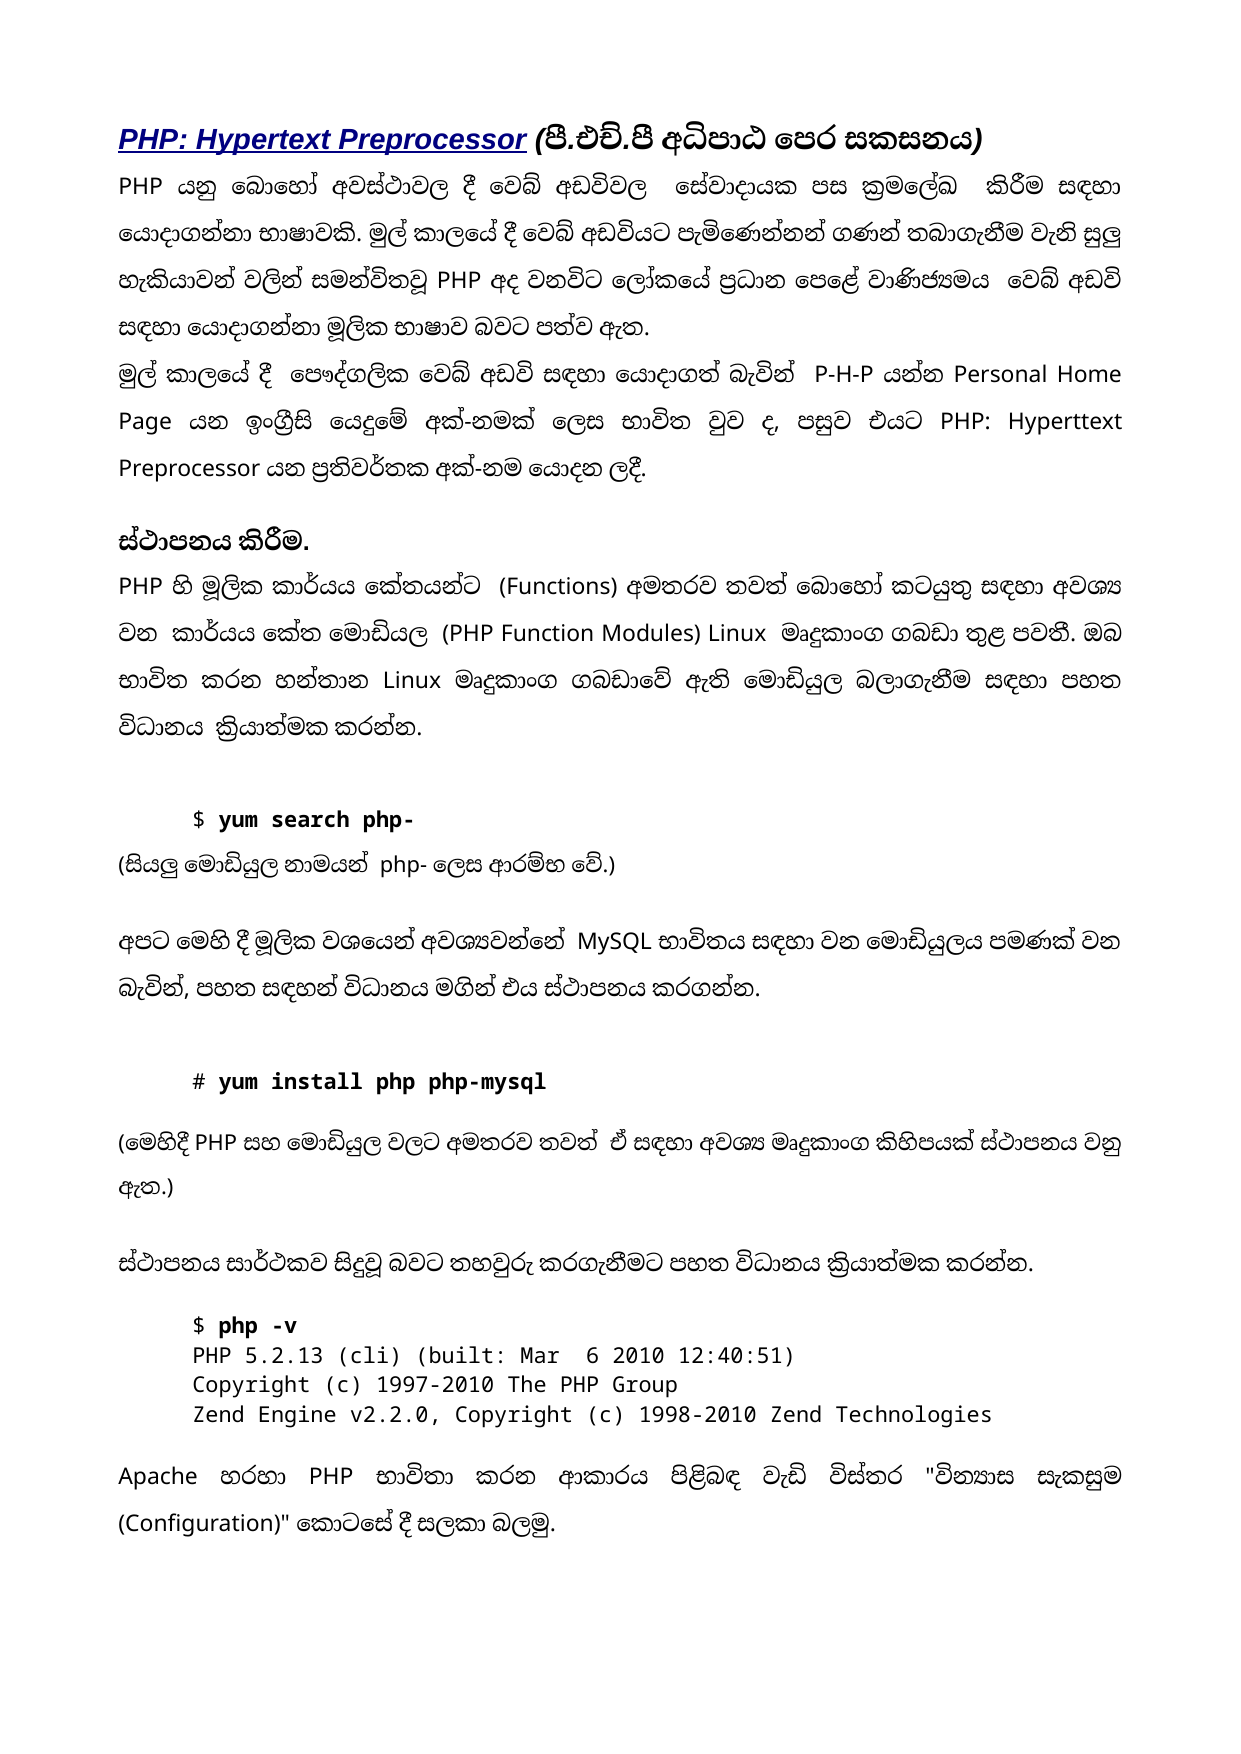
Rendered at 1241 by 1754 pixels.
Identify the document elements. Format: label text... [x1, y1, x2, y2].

text Zend Engine v2.2.0, Copyright (c) 1998-2010 Zend Technologies [118, 1399, 1122, 1429]
text (මෙහිදී PHP සහ මොඩියුල වලට අමතරව තවත් ඒ සඳහා අවශ්‍ය මෘදුකාංග කිහිපයක් ස්ථාපනය වනු ඇත.) [118, 1127, 1122, 1201]
text PHP 5.2.13 (cli) (built: Mar 6 2010 12:40:51) [118, 1339, 1122, 1369]
text PHP යනු බොහෝ අවස්ථාවල දී වෙබ් අඩවිවල සේවාදායක පස ක්‍රමලේඛ කිරීම සඳහා යොදාගන්නා භාෂාවකි. මුල් කාලයේ දී වෙබ් අඩවියට පැමිණෙන්නන් ගණන් තබාගැනීම වැනි සුලු හැකියාවන් වලින් සමන්විතවූ PHP අද වනවිට ලෝකයේ ප්‍රධාන පෙළේ වාණිජ්‍යමය වෙබ් අඩවි සඳහා යොදාගන්නා මූලික භාෂාව බවට පත්ව ඇත. [118, 170, 1122, 342]
text අපට මෙහි දී මූලික වශයෙන් අවශ්‍යවන්නේ MySQL භාවිතය සඳහා වන මොඩියුලය පමණක් වන බැවින්, පහත සඳහන් විධානය මගින් එය ස්ථාපනය කරගන්න. [118, 925, 1122, 1003]
text # yum install php php-mysql [118, 1066, 1122, 1095]
text $ php -v [118, 1310, 1122, 1339]
text මුල් කාලයේ දී පෞද්ගලික වෙබ් අඩවි සඳහා යොදාගත් බැවින් P-H-P යන්න Personal Home Page යන ඉංග්‍රීසි යෙදුමේ අක්-නමක් ලෙස භාවිත වුව ද, පසුව එයට PHP: Hyperttext Preprocessor යන ප්‍රතිවර්තක අක්-නම යොදන ලදී. [118, 358, 1122, 483]
subtitle ස්ථාපනය කිරීම. [118, 523, 1122, 557]
text $ yum search php- [118, 804, 1122, 834]
subtitle PHP: Hypertext Preprocessor (පී.එච්.පී අධිපාඨ පෙර සකසනය) [118, 118, 1122, 158]
text ස්ථාපනය සාර්ථකව සිදුවූ බවට තහවුරු කරගැනීමට පහත විධානය ක්‍රියාත්මක කරන්න. [118, 1247, 1122, 1278]
text PHP හි මූලික කාර්යය කේතයන්ට (Functions) අමතරව තවත් බොහෝ කටයුතු සඳහා අවශ්‍ය වන කාර්යය කේත මොඩියල (PHP Function Modules) Linux මෘදුකාංග ගබඩා තුළ පවතී. ඔබ භාවිත කරන හන්තාන Linux මෘදුකාංග ගබඩාවේ ඇති මොඩියුල බලාගැනීම සඳහා පහත විධානය ක්‍රියාත්මක කරන්න. [118, 570, 1122, 742]
text Apache හරහා PHP භාවිතා කරන ආකාරය පිළිබඳ වැඩි විස්තර "වින්‍යාස සැකසුම (Configuration)" කොටසේ දී සලකා බලමු. [118, 1460, 1122, 1538]
text (සියලු මොඩියුල නාමයන් php- ලෙස ආරම්භ වේ.) [118, 849, 1122, 879]
text Copyright (c) 1997-2010 The PHP Group [118, 1369, 1122, 1399]
